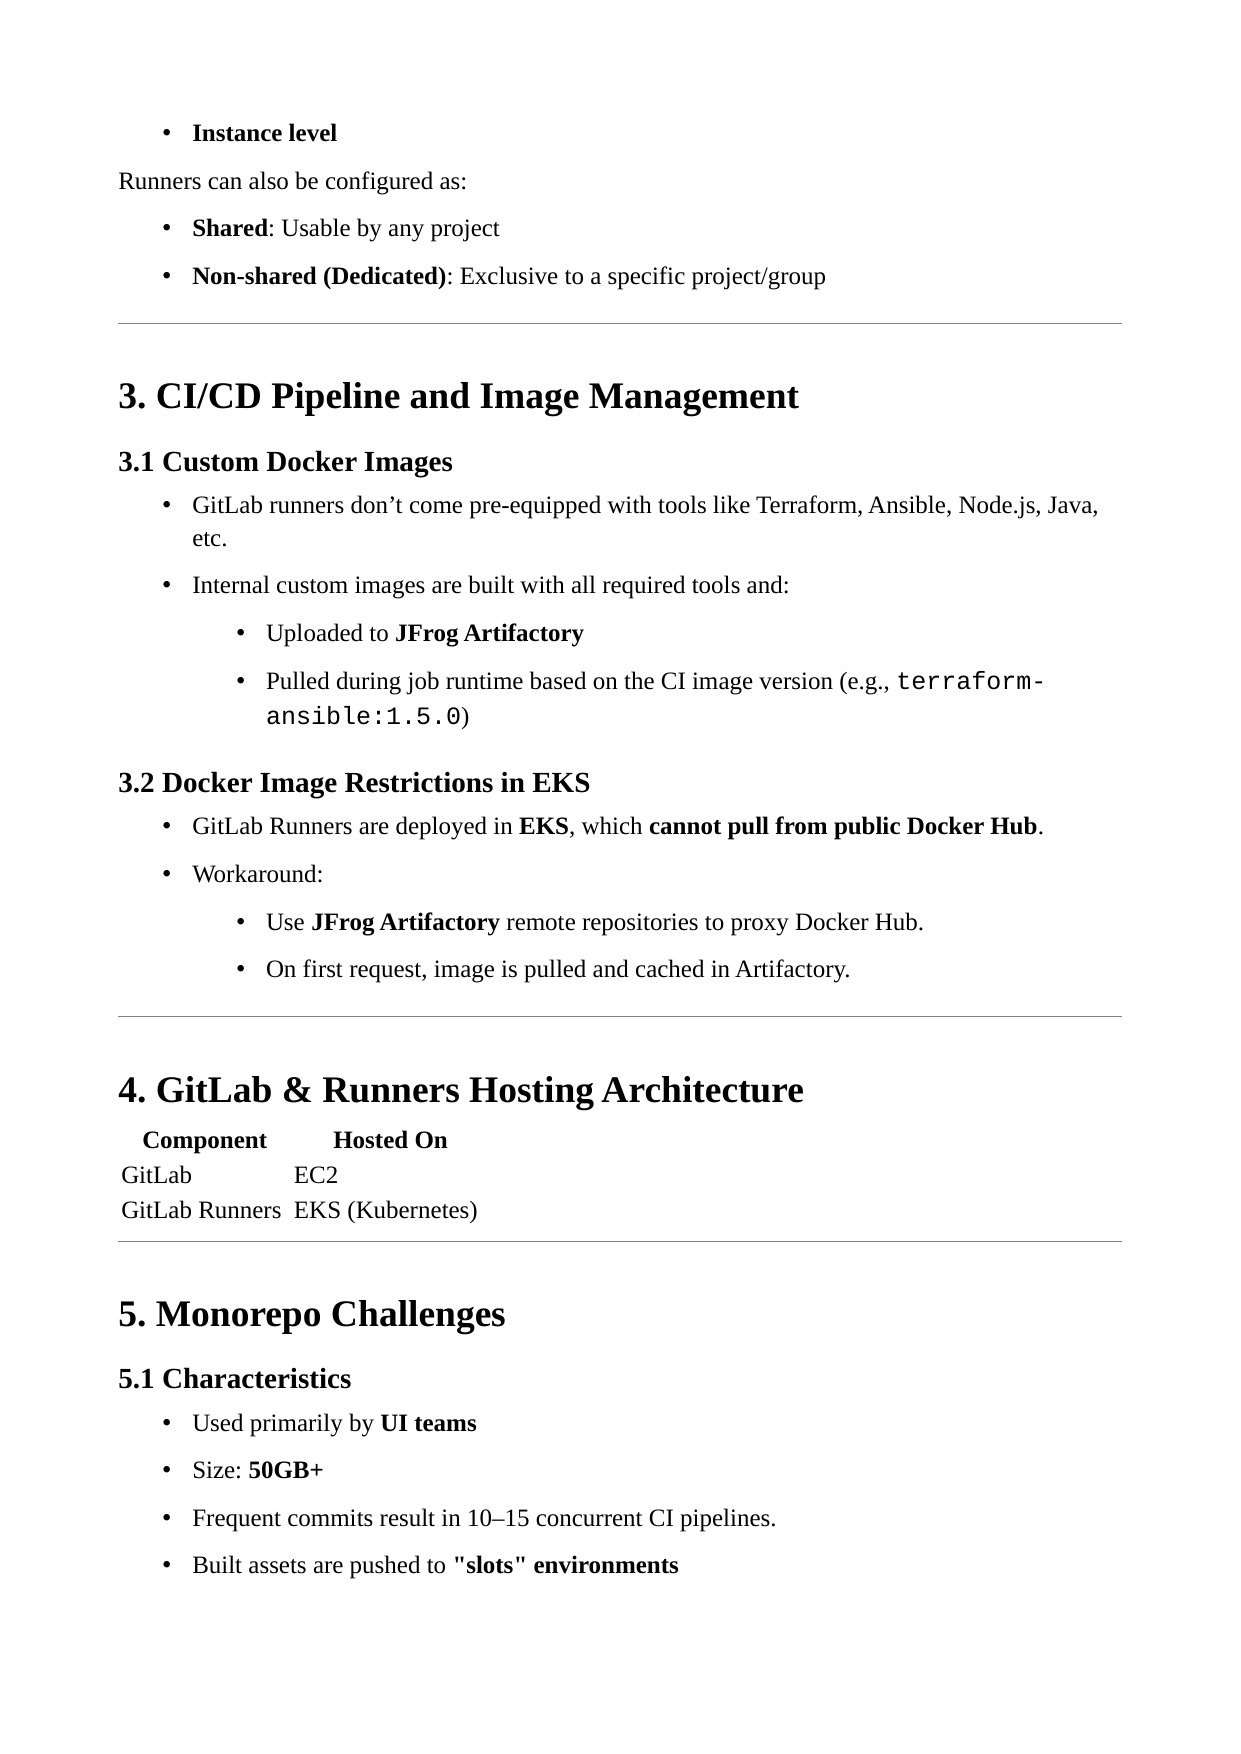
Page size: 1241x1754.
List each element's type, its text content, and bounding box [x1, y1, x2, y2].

subtitle 3.2 Docker Image Restrictions in EKS [118, 765, 1122, 799]
table_header Hosted On [291, 1123, 490, 1157]
subtitle 5.1 Characteristics [118, 1362, 1122, 1395]
list Workaround: [162, 859, 1122, 888]
subtitle 3. CI/CD Pipeline and Image Management [118, 374, 1122, 417]
list Shared: Usable by any project [162, 213, 1122, 242]
list Built assets are pushed to "slots" environments [162, 1551, 1122, 1579]
table_header Component [118, 1123, 291, 1157]
table_cell EC2 [291, 1157, 490, 1192]
subtitle 4. GitLab & Runners Hosting Architecture [118, 1067, 1122, 1110]
list On first request, image is pulled and cached in Artifactory. [236, 954, 1122, 983]
table_cell GitLab Runners [118, 1192, 291, 1226]
list Uploaded to JFrog Artifactory [236, 618, 1122, 647]
list Non-shared (Dedicated): Exclusive to a specific project/group [162, 261, 1122, 290]
list GitLab Runners are deployed in EKS, which cannot pull from public Docker Hub. [162, 811, 1122, 840]
table_cell GitLab [118, 1157, 291, 1192]
text Runners can also be configured as: [118, 166, 1122, 194]
list Size: 50GB+ [162, 1455, 1122, 1484]
list Use JFrog Artifactory remote repositories to proxy Docker Hub. [236, 907, 1122, 935]
list GitLab runners don’t come pre-equipped with tools like Terraform, Ansible, Node.js, Java, etc. [162, 490, 1122, 552]
table_cell EKS (Kubernetes) [291, 1192, 490, 1226]
list Internal custom images are built with all required tools and: [162, 571, 1122, 599]
list Pulled during job runtime based on the CI image version (e.g., terraform-ansible:1.5.0) [236, 666, 1122, 732]
list Frequent commits result in 10–15 concurrent CI pipelines. [162, 1503, 1122, 1532]
subtitle 3.1 Custom Docker Images [118, 444, 1122, 477]
list Used primarily by UI teams [162, 1408, 1122, 1436]
subtitle 5. Monorepo Challenges [118, 1291, 1122, 1334]
list Instance level [162, 118, 1122, 147]
